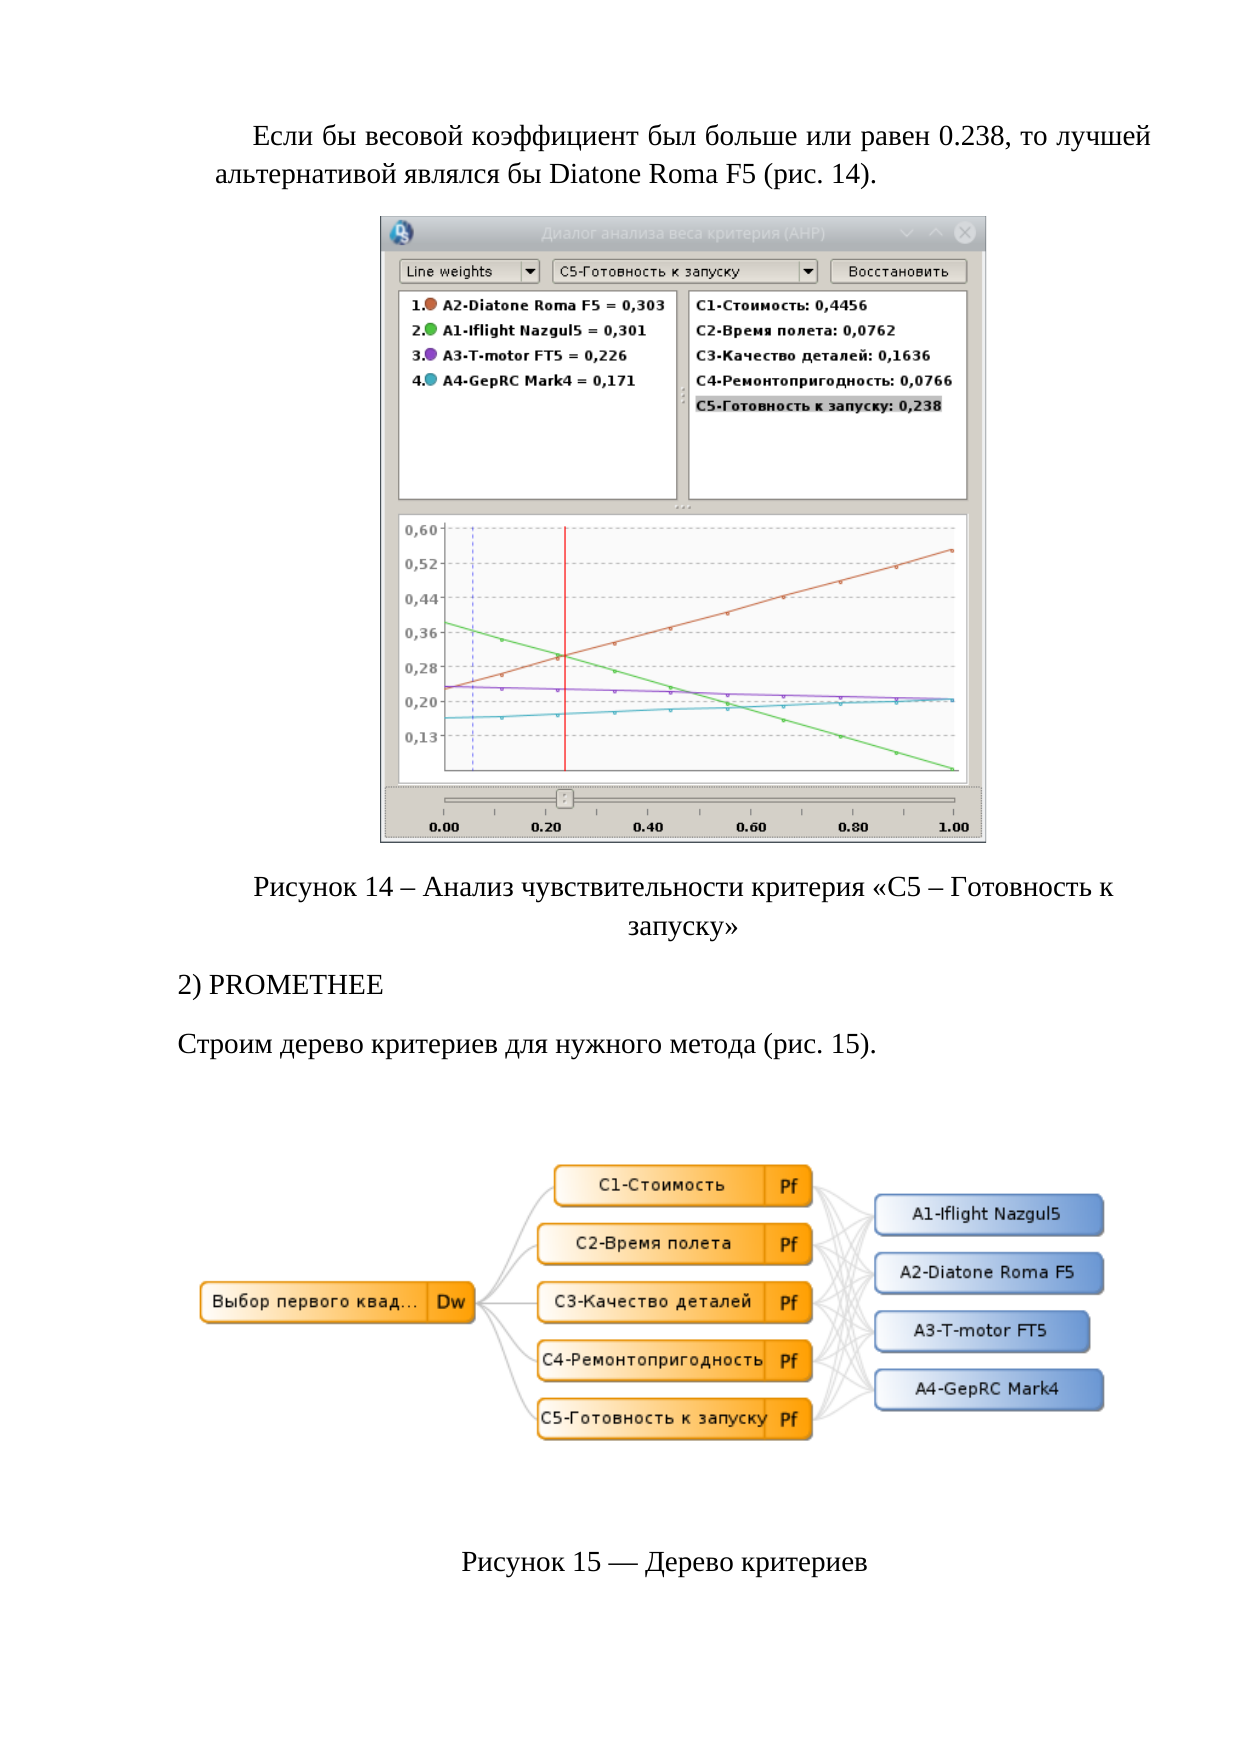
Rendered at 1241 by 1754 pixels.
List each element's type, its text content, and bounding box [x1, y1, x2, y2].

picture [380, 216, 987, 843]
text [177, 1086, 1152, 1105]
picture [177, 1105, 1152, 1513]
text Строим дерево критериев для нужного метода (рис. 15). [177, 1026, 1152, 1060]
text Рисунок 15 — Дерево критериев [177, 1513, 1152, 1577]
text Рисунок 14 – Анализ чувствительности критерия «C5 – Готовность к запуску» [215, 869, 1152, 941]
text 2) PROMETHEE [177, 967, 1152, 1001]
text Если бы весовой коэффициент был больше или равен 0.238, то лучшей альтернативой являлся бы Diatone Roma F5 (рис. 14). [215, 118, 1152, 190]
